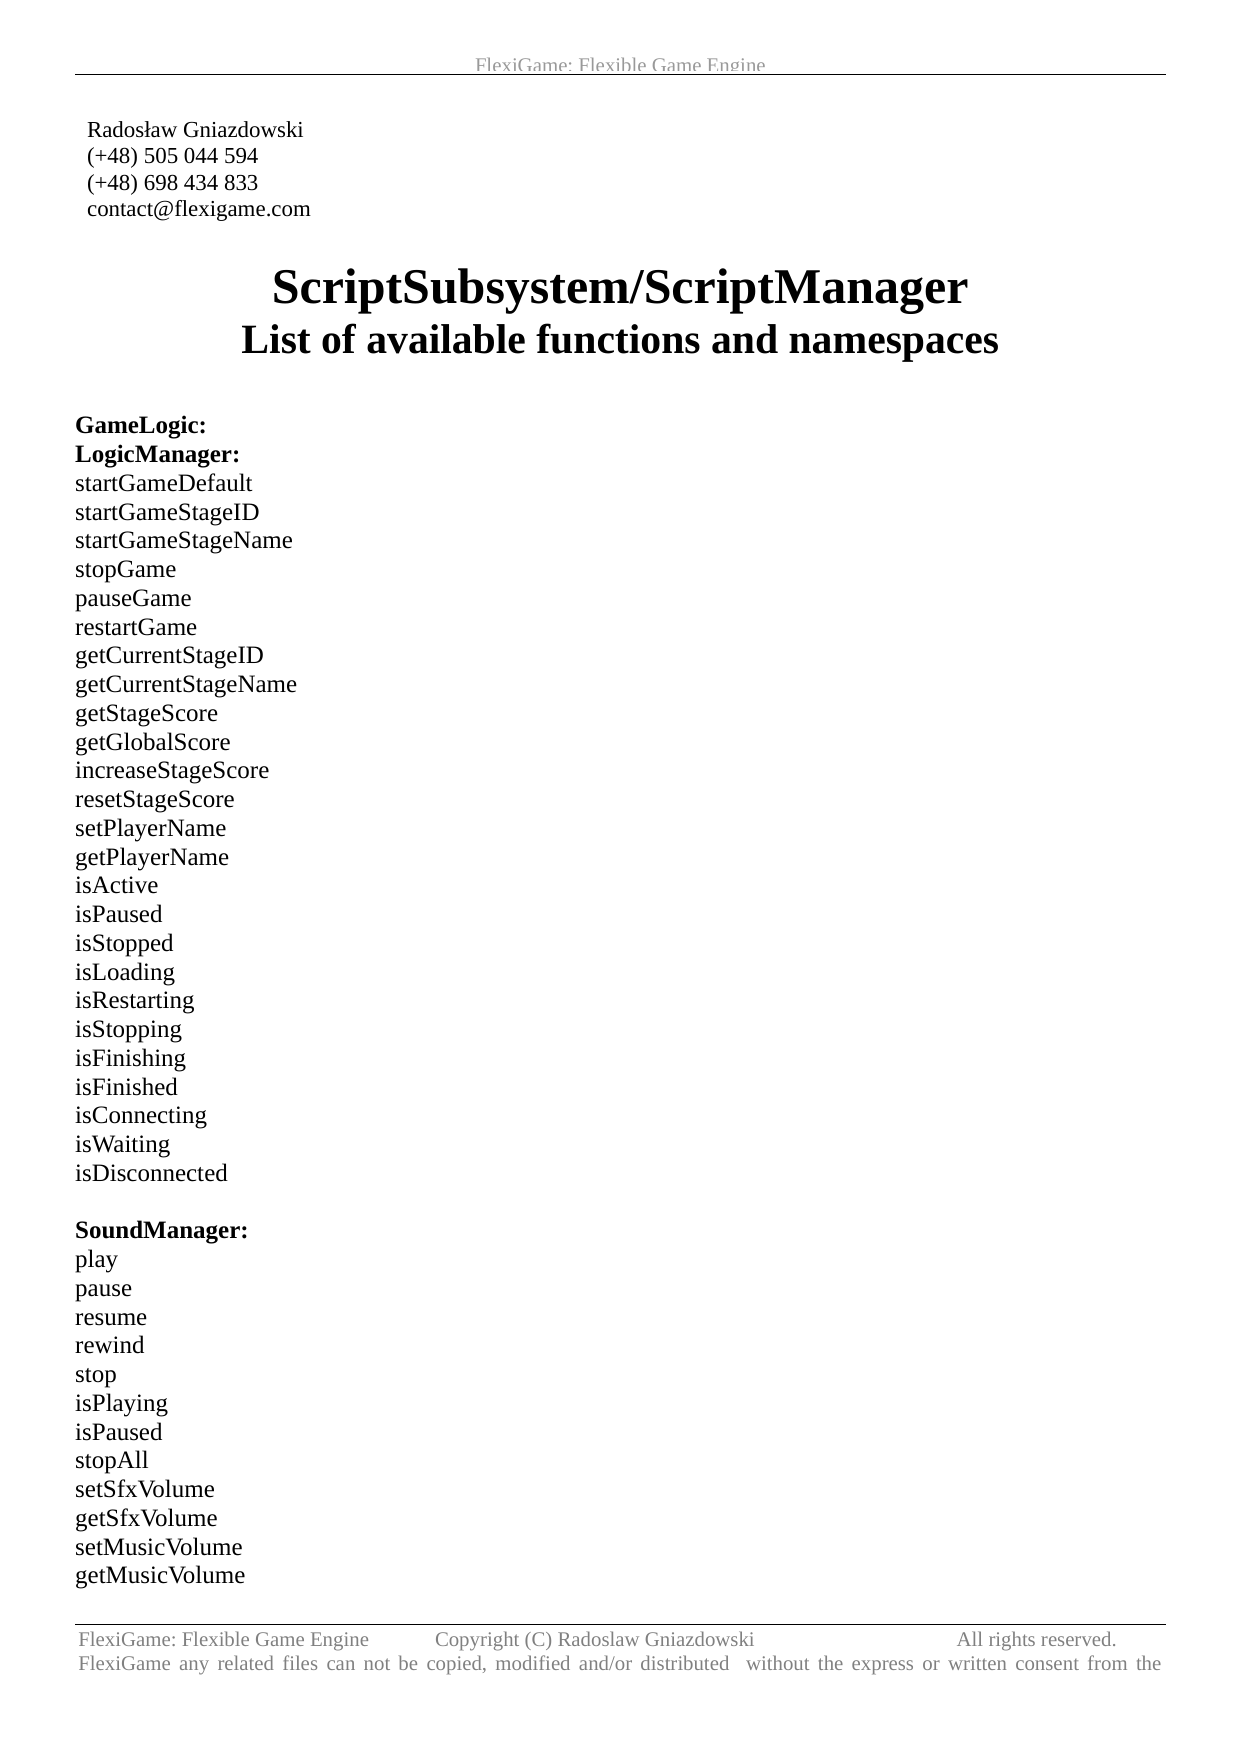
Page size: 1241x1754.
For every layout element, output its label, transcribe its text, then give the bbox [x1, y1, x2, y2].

text getCurrentStageID [75, 641, 1166, 669]
text restartGame [75, 612, 1166, 641]
text isStopped [75, 928, 1166, 957]
text rewind [75, 1331, 1166, 1359]
text LogicManager: [75, 439, 1166, 468]
text isPlaying [75, 1388, 1166, 1417]
text isRestarting [75, 986, 1166, 1014]
text setPlayerName [75, 813, 1166, 842]
text isPaused [75, 1417, 1166, 1446]
text pause [75, 1273, 1166, 1302]
text isPaused [75, 899, 1166, 928]
text isConnecting [75, 1101, 1166, 1129]
text startGameStageName [75, 526, 1166, 554]
text getMusicVolume [75, 1561, 1166, 1589]
text startGameStageID [75, 497, 1166, 526]
text isFinishing [75, 1043, 1166, 1072]
text isStopping [75, 1014, 1166, 1043]
text getGlobalScore [75, 727, 1166, 756]
text isDisconnected [75, 1158, 1166, 1187]
text isActive [75, 871, 1166, 899]
text ScriptSubsystem/ScriptManager [75, 257, 1166, 315]
text getPlayerName [75, 842, 1166, 871]
text (+48) 505 044 594 [87, 142, 366, 168]
text isWaiting [75, 1129, 1166, 1158]
text startGameDefault [75, 468, 1166, 497]
text (+48) 698 434 833 [87, 168, 366, 195]
text resume [75, 1302, 1166, 1331]
text resetStageScore [75, 784, 1166, 813]
text setMusicVolume [75, 1532, 1166, 1561]
text getStageScore [75, 698, 1166, 727]
text pauseGame [75, 583, 1166, 612]
text stop [75, 1359, 1166, 1388]
text isLoading [75, 957, 1166, 986]
text play [75, 1244, 1166, 1273]
text stopGame [75, 554, 1166, 583]
text increaseStageScore [75, 756, 1166, 784]
text SoundManager: [75, 1216, 1166, 1244]
text getCurrentStageName [75, 669, 1166, 698]
text contact@flexigame.com [87, 195, 366, 221]
text List of available functions and namespaces [75, 315, 1166, 363]
text GameLogic: [75, 411, 1166, 439]
text getSfxVolume [75, 1503, 1166, 1532]
text Radosław Gniazdowski [87, 116, 366, 142]
text isFinished [75, 1072, 1166, 1101]
text stopAll [75, 1446, 1166, 1474]
text setSfxVolume [75, 1474, 1166, 1503]
